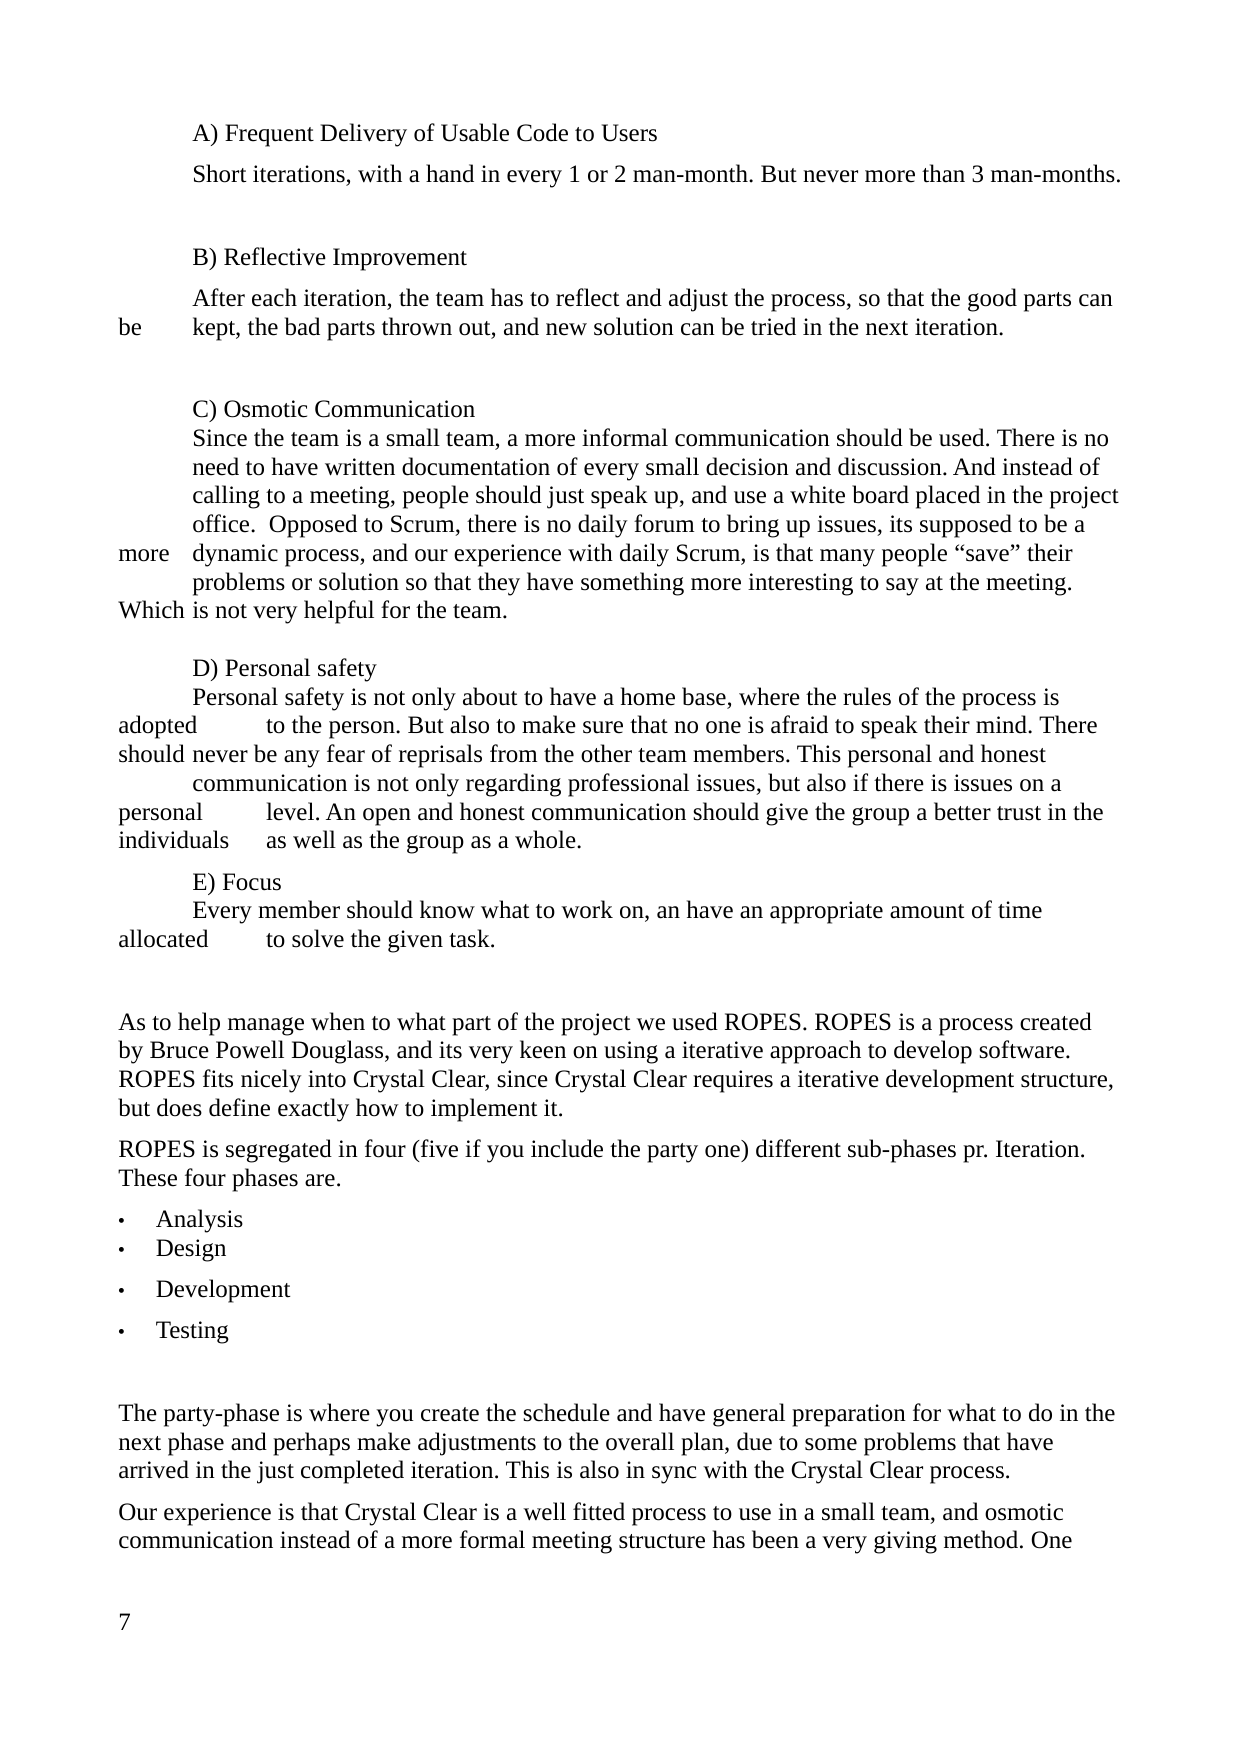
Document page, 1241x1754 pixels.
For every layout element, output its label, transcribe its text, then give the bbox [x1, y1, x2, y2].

text E) Focus Every member should know what to work on, an have an appropriate amount of time allocated to solve the given task. [118, 867, 1122, 953]
text Our experience is that Crystal Clear is a well fitted process to use in a small team, and osmotic communication instead of a more formal meeting structure has been a very giving method. One [118, 1497, 1122, 1554]
list Testing [118, 1316, 1122, 1344]
text As to help manage when to what part of the project we used ROPES. ROPES is a process created by Bruce Powell Douglass, and its very keen on using a iterative approach to develop software. ROPES fits nicely into Crystal Clear, since Crystal Clear requires a iterative development structure, but does define exactly how to implement it. [118, 1007, 1122, 1122]
list Development [118, 1274, 1122, 1303]
text ROPES is segregated in four (five if you include the party one) different sub-phases pr. Iteration. These four phases are. [118, 1134, 1122, 1192]
text The party-phase is where you create the schedule and have general preparation for what to do in the next phase and perhaps make adjustments to the overall plan, due to some problems that have arrived in the just completed iteration. This is also in sync with the Crystal Clear process. [118, 1398, 1122, 1484]
list Analysis [118, 1204, 1122, 1233]
text B) Reflective Improvement [118, 242, 1122, 271]
text After each iteration, the team has to reflect and adjust the process, so that the good parts can be kept, the bad parts thrown out, and new solution can be tried in the next iteration. [118, 283, 1122, 341]
text C) Osmotic Communication Since the team is a small team, a more informal communication should be used. There is no need to have written documentation of every small decision and discussion. And instead of calling to a meeting, people should just speak up, and use a white board placed in the project office. Opposed to Scrum, there is no daily forum to bring up issues, its supposed to be a more dynamic process, and our experience with daily Scrum, is that many people “save” their problems or solution so that they have something more interesting to say at the meeting. Which is not very helpful for the team. D) Personal safety Personal safety is not only about to have a home base, where the rules of the process is adopted to the person. But also to make sure that no one is afraid to speak their mind. There should never be any fear of reprisals from the other team members. This personal and honest communication is not only regarding professional issues, but also if there is issues on a personal level. An open and honest communication should give the group a better trust in the individuals as well as the group as a whole. [118, 394, 1122, 854]
text A) Frequent Delivery of Usable Code to Users [118, 118, 1122, 147]
text Short iterations, with a hand in every 1 or 2 man-month. But never more than 3 man-months. [118, 159, 1122, 188]
list Design [118, 1233, 1122, 1262]
